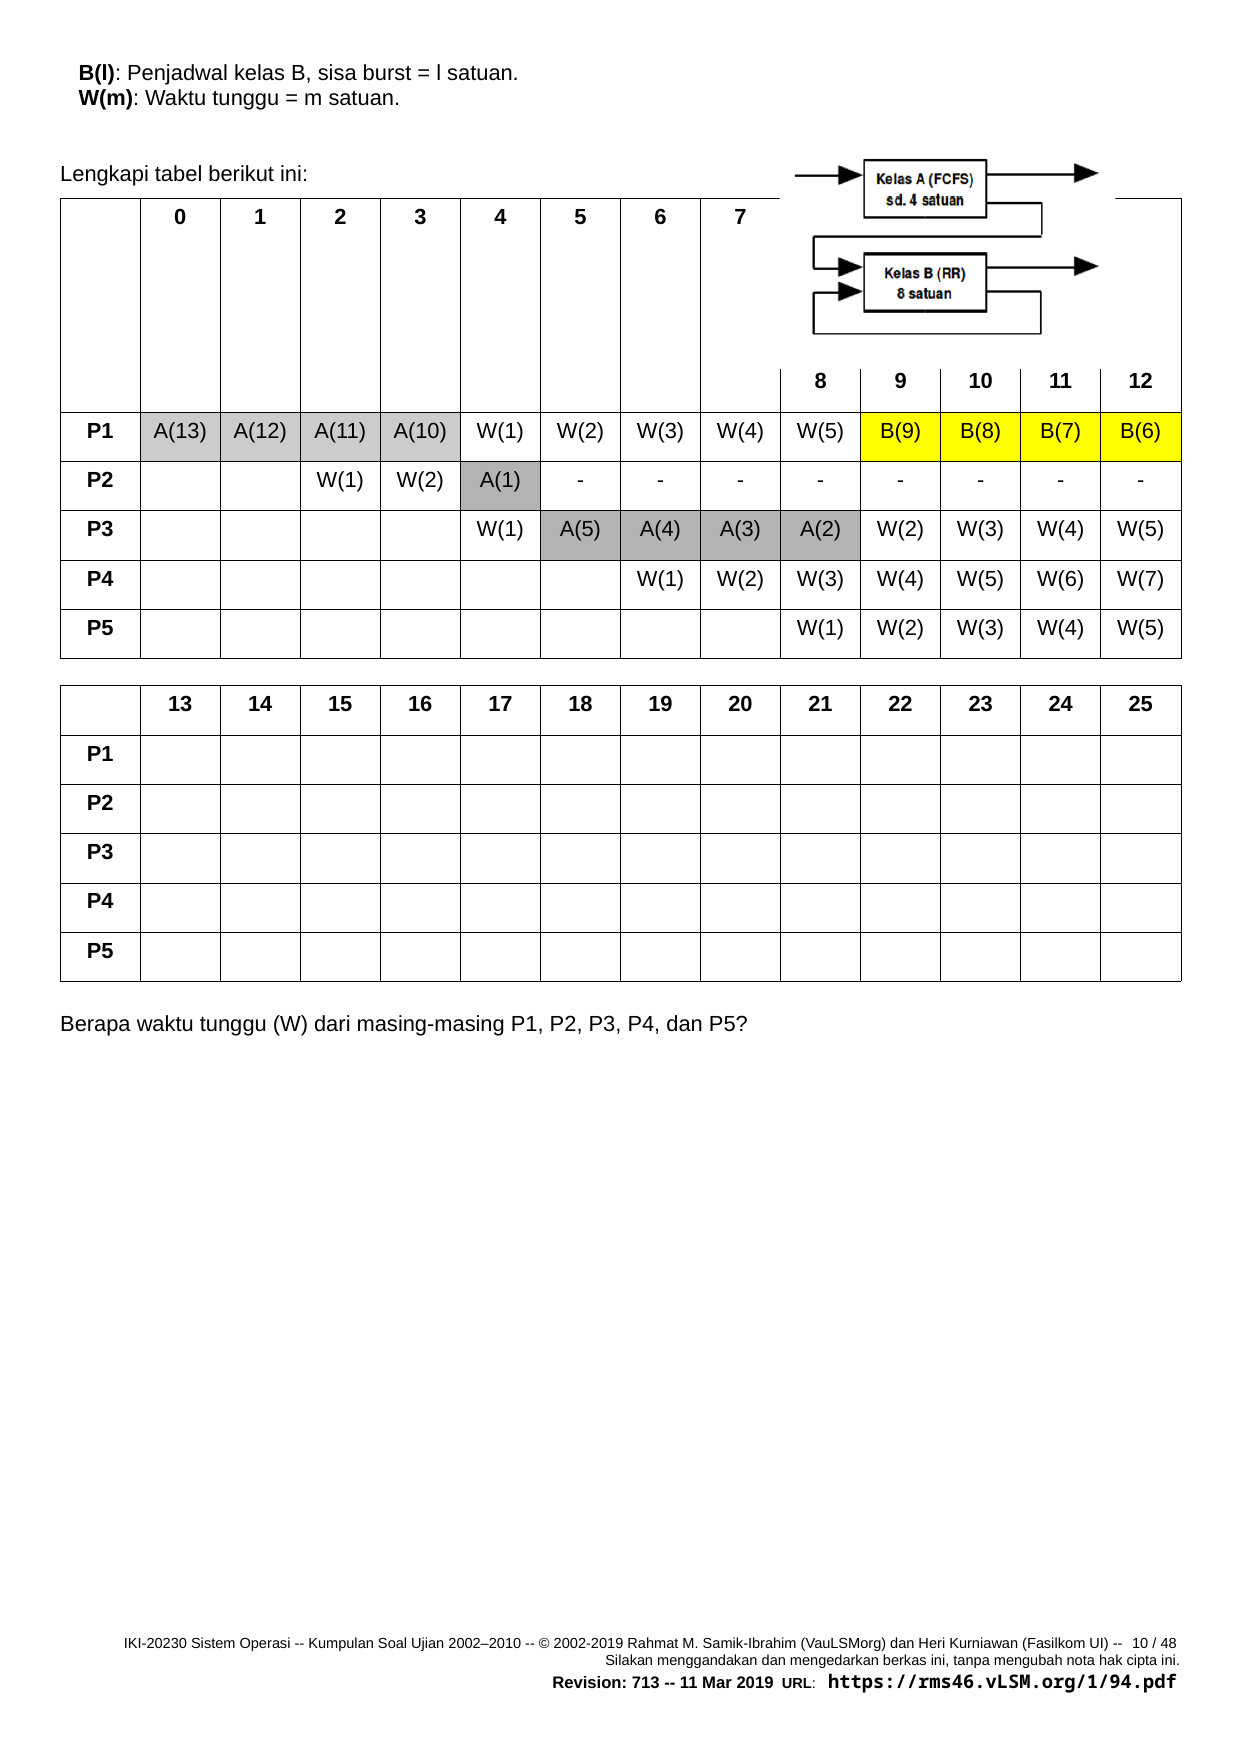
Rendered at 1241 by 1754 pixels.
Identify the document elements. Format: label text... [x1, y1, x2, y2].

table_cell W(5) [1101, 610, 1181, 658]
table_cell [781, 884, 860, 932]
table_cell [141, 561, 220, 609]
table_cell [941, 884, 1020, 932]
table_cell W(4) [701, 413, 780, 461]
table_header 20 [701, 686, 780, 734]
table_header 10 [941, 369, 1020, 412]
table_cell [301, 610, 380, 658]
table_cell W(5) [941, 561, 1020, 609]
table_cell - [701, 462, 780, 510]
table_cell B(6) [1101, 413, 1181, 461]
table_cell [221, 511, 300, 560]
table_cell [1101, 884, 1181, 932]
table_header 11 [1021, 369, 1100, 412]
table_cell [461, 785, 540, 833]
table_header 1 [221, 199, 300, 412]
table_cell [141, 462, 220, 510]
table_cell W(3) [781, 561, 860, 609]
table_header 13 [141, 686, 220, 734]
table_cell A(3) [701, 511, 780, 560]
table_header 25 [1101, 686, 1181, 734]
text W(m): Waktu tunggu = m satuan. [60, 85, 1181, 110]
table_cell [701, 736, 780, 784]
table_cell [141, 933, 220, 981]
table_cell [381, 610, 460, 658]
table_cell [221, 462, 300, 510]
table_cell P3 [61, 511, 140, 560]
table_cell [221, 834, 300, 882]
table_header 5 [541, 199, 620, 412]
table_cell [1021, 736, 1100, 784]
table_header 4 [461, 199, 540, 412]
table_cell [1101, 933, 1181, 981]
table_header 8 [781, 369, 860, 412]
table_cell [461, 610, 540, 658]
table_cell - [1101, 462, 1181, 510]
table_header 0 [141, 199, 220, 412]
table_cell [701, 933, 780, 981]
table_cell [381, 561, 460, 609]
table_cell [461, 933, 540, 981]
table_cell [861, 884, 940, 932]
table_cell - [781, 462, 860, 510]
table_cell [461, 736, 540, 784]
table_cell [461, 834, 540, 882]
text Lengkapi tabel berikut ini: [60, 161, 779, 186]
table_cell [381, 834, 460, 882]
table_header [61, 199, 140, 412]
table_header [701, 369, 780, 412]
table_cell W(4) [1021, 511, 1100, 560]
table_cell A(1) [461, 462, 540, 510]
table_cell [461, 561, 540, 609]
table_cell [621, 933, 700, 981]
table_cell P4 [61, 561, 140, 609]
table_header 7 [701, 199, 779, 368]
table_cell [941, 736, 1020, 784]
table_cell P1 [61, 413, 140, 461]
table_cell - [621, 462, 700, 510]
table_cell - [941, 462, 1020, 510]
table_cell P2 [61, 462, 140, 510]
table_cell W(2) [861, 610, 940, 658]
table_cell [1101, 736, 1181, 784]
picture [779, 141, 1116, 369]
table_cell W(2) [861, 511, 940, 560]
table_cell [381, 511, 460, 560]
table_cell [301, 834, 380, 882]
text [1116, 161, 1181, 186]
table_cell [621, 785, 700, 833]
table_cell [541, 933, 620, 981]
table_cell [461, 884, 540, 932]
table_cell [141, 610, 220, 658]
table_cell [541, 561, 620, 609]
table_cell A(4) [621, 511, 700, 560]
table_cell [941, 933, 1020, 981]
table_cell [141, 785, 220, 833]
table_cell [941, 834, 1020, 882]
table_cell P5 [61, 933, 140, 981]
table_cell [541, 736, 620, 784]
table_cell [141, 736, 220, 784]
table_cell [221, 785, 300, 833]
table_cell [781, 933, 860, 981]
table_cell W(3) [941, 511, 1020, 560]
table_cell [301, 561, 380, 609]
text B(l): Penjadwal kelas B, sisa burst = l satuan. [60, 60, 1181, 85]
table_header 14 [221, 686, 300, 734]
table_cell P1 [61, 736, 140, 784]
table_header 24 [1021, 686, 1100, 734]
table_cell [301, 511, 380, 560]
table_header 9 [861, 369, 940, 412]
table_cell [621, 884, 700, 932]
table_cell [221, 561, 300, 609]
table_header 6 [621, 199, 700, 412]
table_cell [1101, 834, 1181, 882]
table_cell [301, 736, 380, 784]
table_header 12 [1101, 369, 1181, 412]
table_cell W(5) [781, 413, 860, 461]
table_cell P5 [61, 610, 140, 658]
table_cell B(8) [941, 413, 1020, 461]
table_cell [221, 610, 300, 658]
table_cell B(7) [1021, 413, 1100, 461]
table_header 22 [861, 686, 940, 734]
table_cell [541, 884, 620, 932]
table_cell [701, 785, 780, 833]
table_cell W(2) [541, 413, 620, 461]
table_cell [941, 785, 1020, 833]
table_cell [221, 884, 300, 932]
table_cell [781, 736, 860, 784]
table_cell [621, 736, 700, 784]
table_cell [861, 933, 940, 981]
table_cell W(5) [1101, 511, 1181, 560]
table_cell P3 [61, 834, 140, 882]
table_cell [701, 834, 780, 882]
table_cell W(2) [381, 462, 460, 510]
table_header [61, 686, 140, 734]
table_cell [861, 785, 940, 833]
table_cell [621, 834, 700, 882]
table_cell W(2) [701, 561, 780, 609]
table_header 23 [941, 686, 1020, 734]
table_cell A(12) [221, 413, 300, 461]
table_cell [861, 834, 940, 882]
table_cell [701, 610, 780, 658]
table_cell [221, 933, 300, 981]
table_cell [541, 610, 620, 658]
table_cell [381, 736, 460, 784]
table_cell [141, 884, 220, 932]
table_header 2 [301, 199, 380, 412]
table_header 17 [461, 686, 540, 734]
table_cell P2 [61, 785, 140, 833]
table_cell [541, 785, 620, 833]
table_cell [1021, 933, 1100, 981]
table_cell [381, 933, 460, 981]
table_cell [781, 785, 860, 833]
table_cell [221, 736, 300, 784]
table_cell [541, 834, 620, 882]
table_cell [701, 884, 780, 932]
table_cell W(1) [461, 413, 540, 461]
table_cell W(1) [781, 610, 860, 658]
table_cell [381, 884, 460, 932]
table_cell - [1021, 462, 1100, 510]
table_cell [1021, 884, 1100, 932]
table_cell [781, 834, 860, 882]
table_cell A(11) [301, 413, 380, 461]
table_cell W(3) [941, 610, 1020, 658]
table_header 15 [301, 686, 380, 734]
table_header 21 [781, 686, 860, 734]
table_cell W(7) [1101, 561, 1181, 609]
table_cell [1021, 834, 1100, 882]
text Berapa waktu tunggu (W) dari masing-masing P1, P2, P3, P4, dan P5? [60, 1011, 1181, 1036]
table_cell [381, 785, 460, 833]
table_cell - [861, 462, 940, 510]
table_cell W(3) [621, 413, 700, 461]
table_cell [1101, 785, 1181, 833]
table_header [1116, 199, 1181, 368]
table_cell W(1) [461, 511, 540, 560]
table_cell W(1) [301, 462, 380, 510]
table_cell [301, 785, 380, 833]
table_cell [1021, 785, 1100, 833]
table_cell A(10) [381, 413, 460, 461]
table_header 19 [621, 686, 700, 734]
table_cell W(6) [1021, 561, 1100, 609]
table_cell [301, 884, 380, 932]
table_header 3 [381, 199, 460, 412]
table_cell W(4) [1021, 610, 1100, 658]
table_cell - [541, 462, 620, 510]
table_cell [861, 736, 940, 784]
table_cell [141, 511, 220, 560]
table_header 18 [541, 686, 620, 734]
table_cell P4 [61, 884, 140, 932]
table_cell [141, 834, 220, 882]
table_cell A(2) [781, 511, 860, 560]
table_cell W(4) [861, 561, 940, 609]
table_cell W(1) [621, 561, 700, 609]
table_cell [621, 610, 700, 658]
table_cell A(13) [141, 413, 220, 461]
table_cell B(9) [861, 413, 940, 461]
table_cell [301, 933, 380, 981]
table_cell A(5) [541, 511, 620, 560]
table_header 16 [381, 686, 460, 734]
